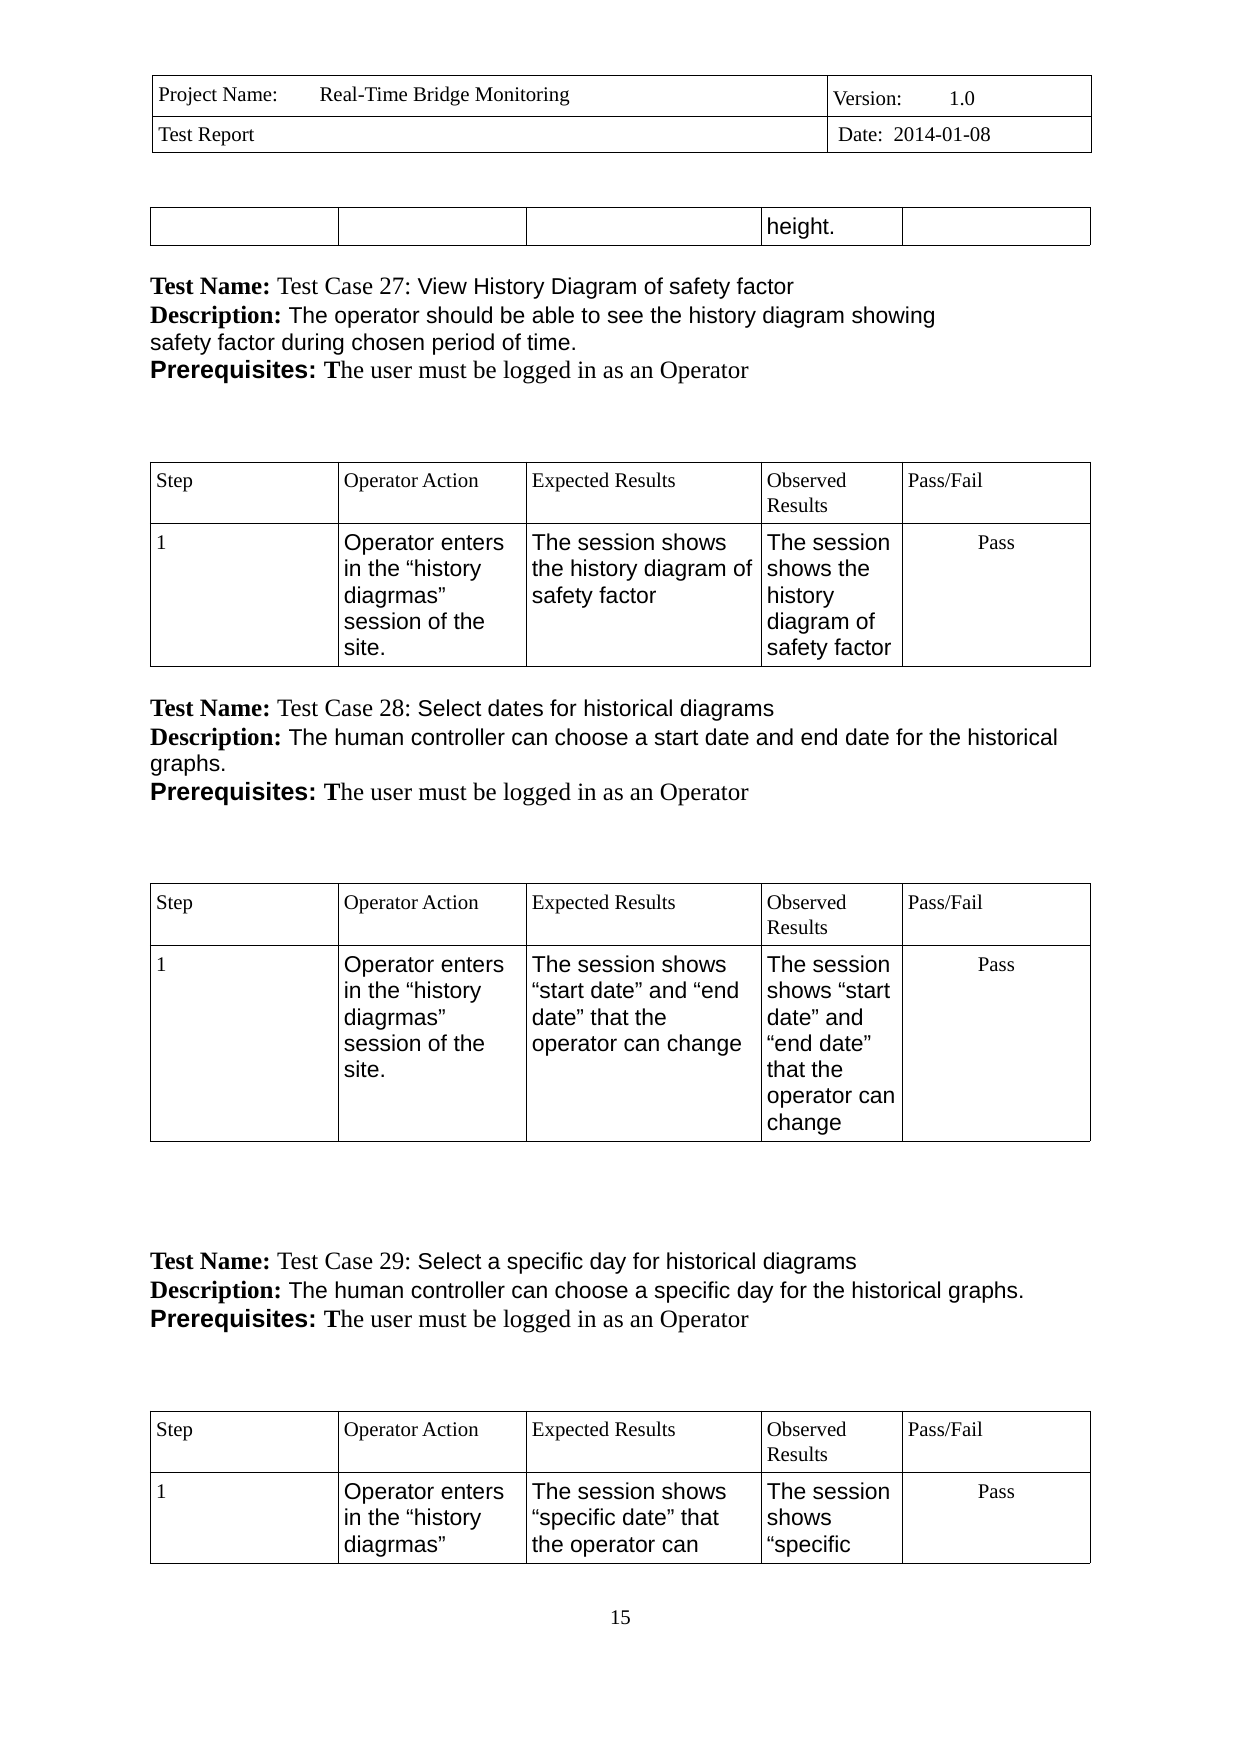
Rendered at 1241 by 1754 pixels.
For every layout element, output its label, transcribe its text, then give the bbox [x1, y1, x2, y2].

table_header Operator Action [339, 1412, 526, 1472]
table_cell [527, 208, 761, 245]
text graphs. [150, 750, 1090, 777]
text Test Name: Test Case 27: View History Diagram of safety factor [150, 271, 1090, 300]
text safety factor during chosen period of time. [150, 329, 1090, 355]
table_header Operator Action [339, 884, 526, 945]
text Prerequisites: The user must be logged in as an Operator [150, 355, 1090, 384]
table_header Expected Results [527, 1412, 761, 1472]
table_header Step [151, 884, 338, 945]
table_cell The session shows the history diagram of safety factor [527, 524, 761, 666]
table_header Expected Results [527, 884, 761, 945]
table_cell Pass [903, 524, 1090, 666]
table_cell height. [762, 208, 902, 245]
table_header Operator Action [339, 463, 526, 523]
table_cell [339, 208, 526, 245]
table_cell Operator enters in the “history diagrmas” [339, 1473, 526, 1563]
table_cell The session shows “start date” and “end date” that the operator can change [527, 946, 761, 1141]
text Description: The human controller can choose a specific day for the historical graphs. [150, 1275, 1090, 1304]
table_header Pass/Fail [903, 463, 1090, 523]
table_cell 1 [151, 946, 338, 1141]
text Test Name: Test Case 28: Select dates for historical diagrams [150, 693, 1090, 722]
table_header Pass/Fail [903, 1412, 1090, 1472]
table_cell The session shows the history diagram of safety factor [762, 524, 902, 666]
table_header Step [151, 463, 338, 523]
table_header Step [151, 1412, 338, 1472]
table_header Observed Results [762, 463, 902, 523]
table_cell Pass [903, 1473, 1090, 1563]
text Description: The operator should be able to see the history diagram showing [150, 300, 1090, 329]
table_cell Pass [903, 946, 1090, 1141]
text Prerequisites: The user must be logged in as an Operator [150, 777, 1090, 806]
table_cell 1 [151, 524, 338, 666]
table_cell 1 [151, 1473, 338, 1563]
text Prerequisites: The user must be logged in as an Operator [150, 1304, 1090, 1333]
table_cell The session shows “specific date” that the operator can [527, 1473, 761, 1563]
table_cell The session shows “specific [762, 1473, 902, 1563]
table_cell [903, 208, 1090, 245]
table_cell Operator enters in the “history diagrmas” session of the site. [339, 524, 526, 666]
table_cell Operator enters in the “history diagrmas” session of the site. [339, 946, 526, 1141]
text Description: The human controller can choose a start date and end date for the historical [150, 722, 1090, 750]
table_header Expected Results [527, 463, 761, 523]
table_header Observed Results [762, 884, 902, 945]
table_cell [151, 208, 338, 245]
table_header Pass/Fail [903, 884, 1090, 945]
table_cell The session shows “start date” and “end date” that the operator can change [762, 946, 902, 1141]
text Test Name: Test Case 29: Select a specific day for historical diagrams [150, 1246, 1090, 1275]
table_header Observed Results [762, 1412, 902, 1472]
